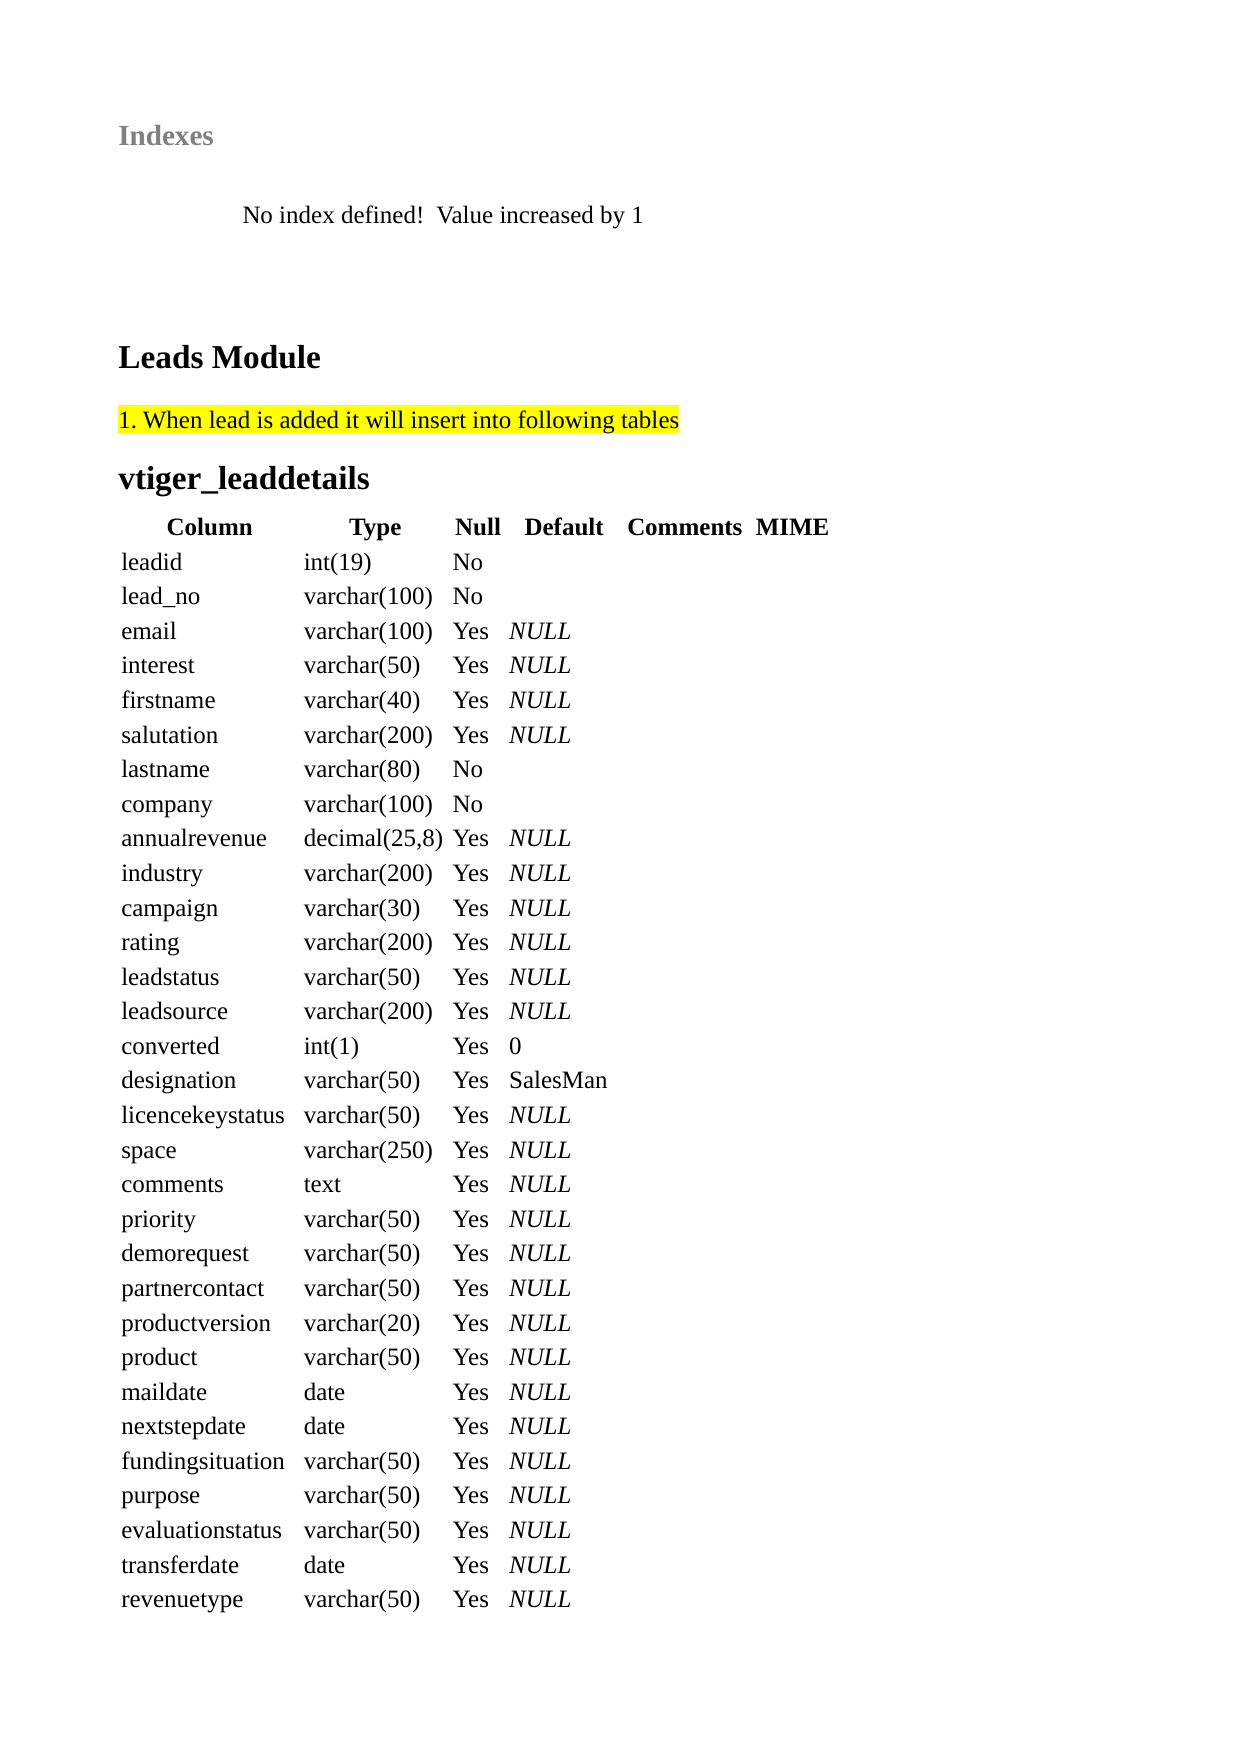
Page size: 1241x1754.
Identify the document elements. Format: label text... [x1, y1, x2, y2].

table_cell varchar(50) [301, 1270, 449, 1305]
table_cell Yes [450, 924, 506, 959]
table_cell industry [118, 855, 301, 890]
table_cell [748, 1166, 837, 1201]
table_cell [748, 544, 837, 578]
table_cell NULL [506, 682, 622, 717]
table_header Null [450, 509, 506, 544]
table_cell [622, 786, 748, 821]
table_cell [748, 579, 837, 613]
table_cell decimal(25,8) [301, 821, 449, 855]
table_cell [748, 1305, 837, 1339]
table_cell [622, 1132, 748, 1166]
table_cell nextstepdate [118, 1409, 301, 1443]
table_cell demorequest [118, 1236, 301, 1270]
table_cell [622, 1063, 748, 1097]
table_cell [748, 613, 837, 648]
table_cell [622, 855, 748, 890]
table_cell NULL [506, 1512, 622, 1547]
table_cell Yes [450, 717, 506, 751]
table_cell NULL [506, 994, 622, 1028]
table_cell Yes [450, 1443, 506, 1478]
table_cell varchar(40) [301, 682, 449, 717]
table_cell firstname [118, 682, 301, 717]
table_cell [748, 1478, 837, 1512]
table_cell NULL [506, 1339, 622, 1374]
table_cell date [301, 1409, 449, 1443]
table_cell Yes [450, 1270, 506, 1305]
text Leads Module [118, 338, 1122, 376]
table_cell SalesMan [506, 1063, 622, 1097]
table_cell [622, 613, 748, 648]
table_cell 0 [506, 1028, 622, 1063]
table_cell Yes [450, 648, 506, 682]
table_cell NULL [506, 959, 622, 993]
table_cell NULL [506, 1547, 622, 1581]
table_cell [748, 821, 837, 855]
table_cell NULL [506, 1236, 622, 1270]
table_cell varchar(200) [301, 994, 449, 1028]
table_cell NULL [506, 855, 622, 890]
subtitle Indexes [118, 118, 1122, 152]
table_cell product [118, 1339, 301, 1374]
table_cell varchar(50) [301, 1097, 449, 1132]
table_cell leadstatus [118, 959, 301, 993]
table_cell NULL [506, 821, 622, 855]
table_cell [748, 1063, 837, 1097]
table_cell [622, 1166, 748, 1201]
table_cell Yes [450, 994, 506, 1028]
table_cell [748, 855, 837, 890]
table_cell revenuetype [118, 1581, 301, 1616]
text No index defined! Value increased by 1 [118, 164, 1122, 228]
text 1. When lead is added it will insert into following tables [118, 405, 1122, 433]
table_cell Yes [450, 1236, 506, 1270]
table_cell [748, 1097, 837, 1132]
table_cell converted [118, 1028, 301, 1063]
table_cell [748, 1512, 837, 1547]
table_cell [748, 994, 837, 1028]
table_cell productversion [118, 1305, 301, 1339]
table_cell Yes [450, 821, 506, 855]
table_header MIME [748, 509, 837, 544]
table_cell varchar(50) [301, 1201, 449, 1236]
table_cell No [450, 544, 506, 578]
table_cell NULL [506, 1374, 622, 1408]
table_cell Yes [450, 1097, 506, 1132]
table_cell int(19) [301, 544, 449, 578]
table_cell [748, 890, 837, 924]
table_cell salutation [118, 717, 301, 751]
table_cell NULL [506, 648, 622, 682]
table_cell varchar(50) [301, 1443, 449, 1478]
table_cell NULL [506, 1305, 622, 1339]
table_cell Yes [450, 1512, 506, 1547]
table_cell comments [118, 1166, 301, 1201]
table_cell No [450, 579, 506, 613]
table_cell Yes [450, 1581, 506, 1616]
table_cell NULL [506, 1166, 622, 1201]
table_cell varchar(50) [301, 1236, 449, 1270]
table_cell designation [118, 1063, 301, 1097]
table_cell [748, 1201, 837, 1236]
table_cell [748, 1443, 837, 1478]
table_cell varchar(50) [301, 959, 449, 993]
table_cell rating [118, 924, 301, 959]
table_cell maildate [118, 1374, 301, 1408]
table_cell Yes [450, 682, 506, 717]
table_cell [622, 1374, 748, 1408]
table_cell No [450, 751, 506, 786]
table_cell [748, 1409, 837, 1443]
table_cell NULL [506, 1478, 622, 1512]
table_cell [748, 786, 837, 821]
table_cell annualrevenue [118, 821, 301, 855]
table_cell Yes [450, 1132, 506, 1166]
table_cell [622, 994, 748, 1028]
table_cell lastname [118, 751, 301, 786]
table_cell varchar(100) [301, 786, 449, 821]
table_cell Yes [450, 1063, 506, 1097]
table_cell fundingsituation [118, 1443, 301, 1478]
table_cell NULL [506, 1270, 622, 1305]
table_cell [622, 544, 748, 578]
table_cell NULL [506, 1443, 622, 1478]
table_cell NULL [506, 1132, 622, 1166]
table_cell Yes [450, 1305, 506, 1339]
table_cell varchar(50) [301, 1339, 449, 1374]
table_cell [622, 924, 748, 959]
table_cell Yes [450, 959, 506, 993]
table_cell varchar(20) [301, 1305, 449, 1339]
table_cell [622, 1305, 748, 1339]
table_cell varchar(100) [301, 579, 449, 613]
table_cell varchar(30) [301, 890, 449, 924]
table_cell [748, 1236, 837, 1270]
table_cell [622, 682, 748, 717]
table_cell interest [118, 648, 301, 682]
table_cell [622, 1236, 748, 1270]
table_cell [506, 544, 622, 578]
table_cell [506, 786, 622, 821]
table_cell [622, 1443, 748, 1478]
table_cell varchar(250) [301, 1132, 449, 1166]
table_cell varchar(50) [301, 1478, 449, 1512]
table_cell [622, 890, 748, 924]
table_cell [748, 1581, 837, 1616]
table_cell NULL [506, 1581, 622, 1616]
table_cell Yes [450, 1201, 506, 1236]
table_cell [622, 1270, 748, 1305]
table_cell NULL [506, 1097, 622, 1132]
table_cell evaluationstatus [118, 1512, 301, 1547]
table_cell [622, 648, 748, 682]
table_header Default [506, 509, 622, 544]
table_cell [622, 1201, 748, 1236]
table_cell [748, 1339, 837, 1374]
table_cell [748, 1270, 837, 1305]
table_cell [748, 1132, 837, 1166]
table_cell [622, 1339, 748, 1374]
table_cell varchar(200) [301, 924, 449, 959]
table_cell lead_no [118, 579, 301, 613]
table_cell varchar(50) [301, 648, 449, 682]
table_cell [622, 1478, 748, 1512]
picture [118, 164, 237, 224]
table_cell Yes [450, 890, 506, 924]
table_cell [622, 717, 748, 751]
table_cell Yes [450, 1028, 506, 1063]
table_cell NULL [506, 1409, 622, 1443]
table_cell [622, 1547, 748, 1581]
table_cell licencekeystatus [118, 1097, 301, 1132]
table_cell leadsource [118, 994, 301, 1028]
table_cell [622, 1409, 748, 1443]
table_cell [748, 648, 837, 682]
table_cell Yes [450, 1166, 506, 1201]
table_cell varchar(50) [301, 1063, 449, 1097]
table_cell email [118, 613, 301, 648]
table_cell campaign [118, 890, 301, 924]
table_cell [622, 751, 748, 786]
table_cell [748, 1028, 837, 1063]
table_cell varchar(50) [301, 1512, 449, 1547]
table_cell [622, 959, 748, 993]
table_cell varchar(200) [301, 717, 449, 751]
subtitle vtiger_leaddetails [118, 458, 1122, 497]
table_header Comments [622, 509, 748, 544]
table_header Type [301, 509, 449, 544]
table_cell Yes [450, 1478, 506, 1512]
table_cell [748, 682, 837, 717]
table_cell [622, 1097, 748, 1132]
table_cell [748, 924, 837, 959]
table_cell varchar(50) [301, 1581, 449, 1616]
table_cell [748, 959, 837, 993]
table_cell NULL [506, 890, 622, 924]
table_header Column [118, 509, 301, 544]
table_cell [506, 751, 622, 786]
table_cell [748, 717, 837, 751]
table_cell [622, 1512, 748, 1547]
table_cell partnercontact [118, 1270, 301, 1305]
table_cell Yes [450, 1547, 506, 1581]
table_cell [506, 579, 622, 613]
table_cell transferdate [118, 1547, 301, 1581]
table_cell purpose [118, 1478, 301, 1512]
table_cell [748, 751, 837, 786]
table_cell No [450, 786, 506, 821]
table_cell varchar(200) [301, 855, 449, 890]
table_cell NULL [506, 613, 622, 648]
table_cell varchar(100) [301, 613, 449, 648]
table_cell [622, 1581, 748, 1616]
table_cell space [118, 1132, 301, 1166]
table_cell varchar(80) [301, 751, 449, 786]
table_cell [622, 1028, 748, 1063]
table_cell company [118, 786, 301, 821]
table_cell priority [118, 1201, 301, 1236]
table_cell date [301, 1547, 449, 1581]
table_cell Yes [450, 855, 506, 890]
table_cell NULL [506, 717, 622, 751]
table_cell text [301, 1166, 449, 1201]
table_cell [622, 821, 748, 855]
table_cell NULL [506, 1201, 622, 1236]
table_cell leadid [118, 544, 301, 578]
table_cell date [301, 1374, 449, 1408]
table_cell [748, 1374, 837, 1408]
table_cell Yes [450, 1339, 506, 1374]
table_cell Yes [450, 1374, 506, 1408]
table_cell NULL [506, 924, 622, 959]
table_cell Yes [450, 1409, 506, 1443]
table_cell [748, 1547, 837, 1581]
table_cell int(1) [301, 1028, 449, 1063]
table_cell Yes [450, 613, 506, 648]
table_cell [622, 579, 748, 613]
